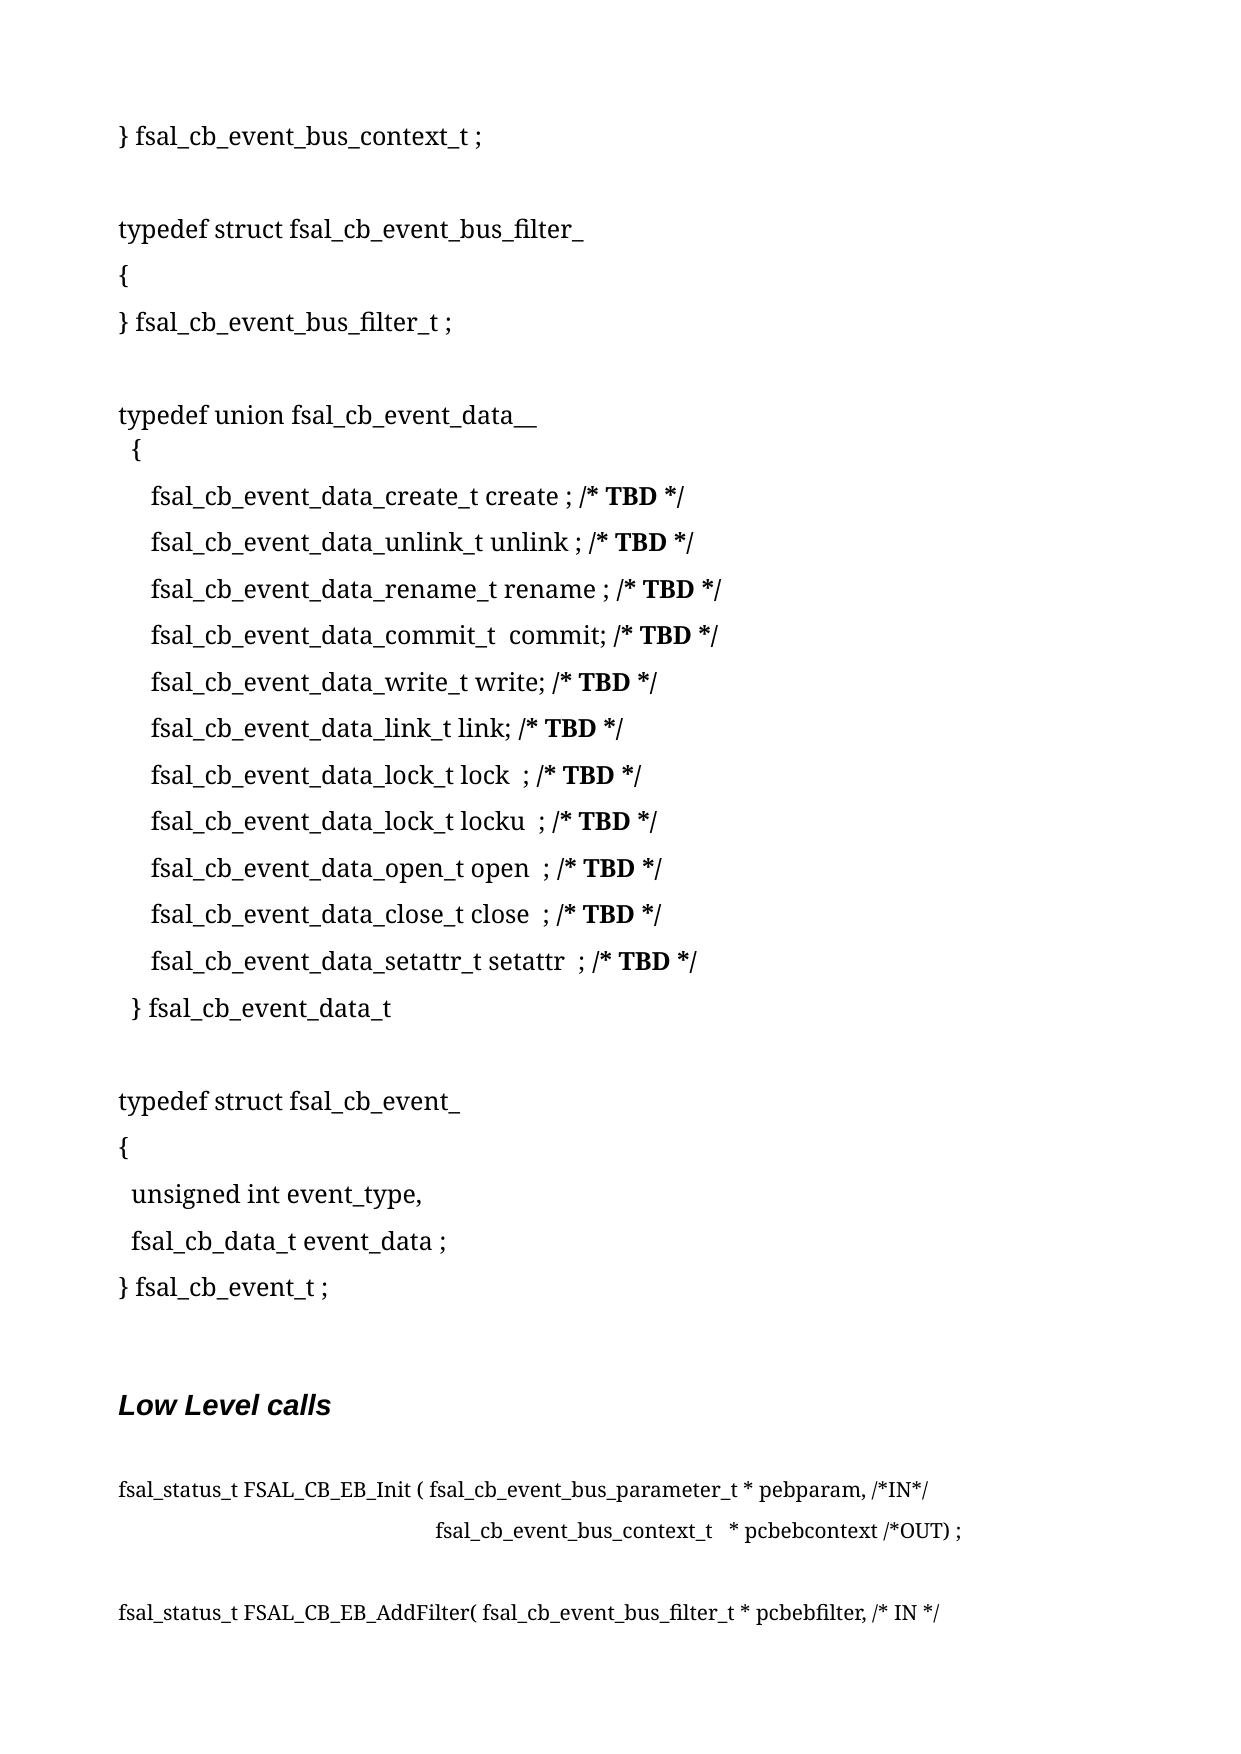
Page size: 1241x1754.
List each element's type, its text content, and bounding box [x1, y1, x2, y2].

text fsal_cb_event_data_link_t link; /* TBD */ [118, 711, 1122, 745]
text } fsal_cb_event_bus_filter_t ; [118, 304, 1122, 338]
text fsal_cb_event_data_lock_t locku ; /* TBD */ [118, 804, 1122, 838]
text fsal_cb_event_data_create_t create ; /* TBD */ [118, 478, 1122, 512]
text fsal_status_t FSAL_CB_EB_Init ( fsal_cb_event_bus_parameter_t * pebparam, /*IN*/ [118, 1475, 1122, 1503]
text fsal_status_t FSAL_CB_EB_AddFilter( fsal_cb_event_bus_filter_t * pcbebfilter, /* IN */ [118, 1598, 1122, 1626]
text fsal_cb_event_data_open_t open ; /* TBD */ [118, 851, 1122, 885]
text typedef struct fsal_cb_event_bus_filter_ [118, 211, 1122, 245]
text fsal_cb_event_data_commit_t commit; /* TBD */ [118, 618, 1122, 652]
text unsigned int event_type, [118, 1177, 1122, 1211]
text typedef struct fsal_cb_event_ [118, 1083, 1122, 1117]
text { [118, 432, 1122, 466]
text fsal_cb_event_data_rename_t rename ; /* TBD */ [118, 571, 1122, 605]
text fsal_cb_event_data_lock_t lock ; /* TBD */ [118, 757, 1122, 792]
text } fsal_cb_event_bus_context_t ; [118, 118, 1122, 152]
text { [118, 258, 1122, 292]
text fsal_cb_event_data_unlink_t unlink ; /* TBD */ [118, 525, 1122, 559]
subtitle Low Level calls [118, 1388, 1122, 1421]
text fsal_cb_event_data_setattr_t setattr ; /* TBD */ [118, 944, 1122, 978]
text fsal_cb_event_data_write_t write; /* TBD */ [118, 664, 1122, 698]
text fsal_cb_event_data_close_t close ; /* TBD */ [118, 897, 1122, 931]
text fsal_cb_event_bus_context_t * pcbebcontext /*OUT) ; [118, 1516, 1122, 1544]
text typedef union fsal_cb_event_data__ [118, 397, 1122, 432]
text { [118, 1130, 1122, 1164]
text } fsal_cb_event_data_t [118, 990, 1122, 1024]
text fsal_cb_data_t event_data ; [118, 1223, 1122, 1257]
text } fsal_cb_event_t ; [118, 1270, 1122, 1304]
